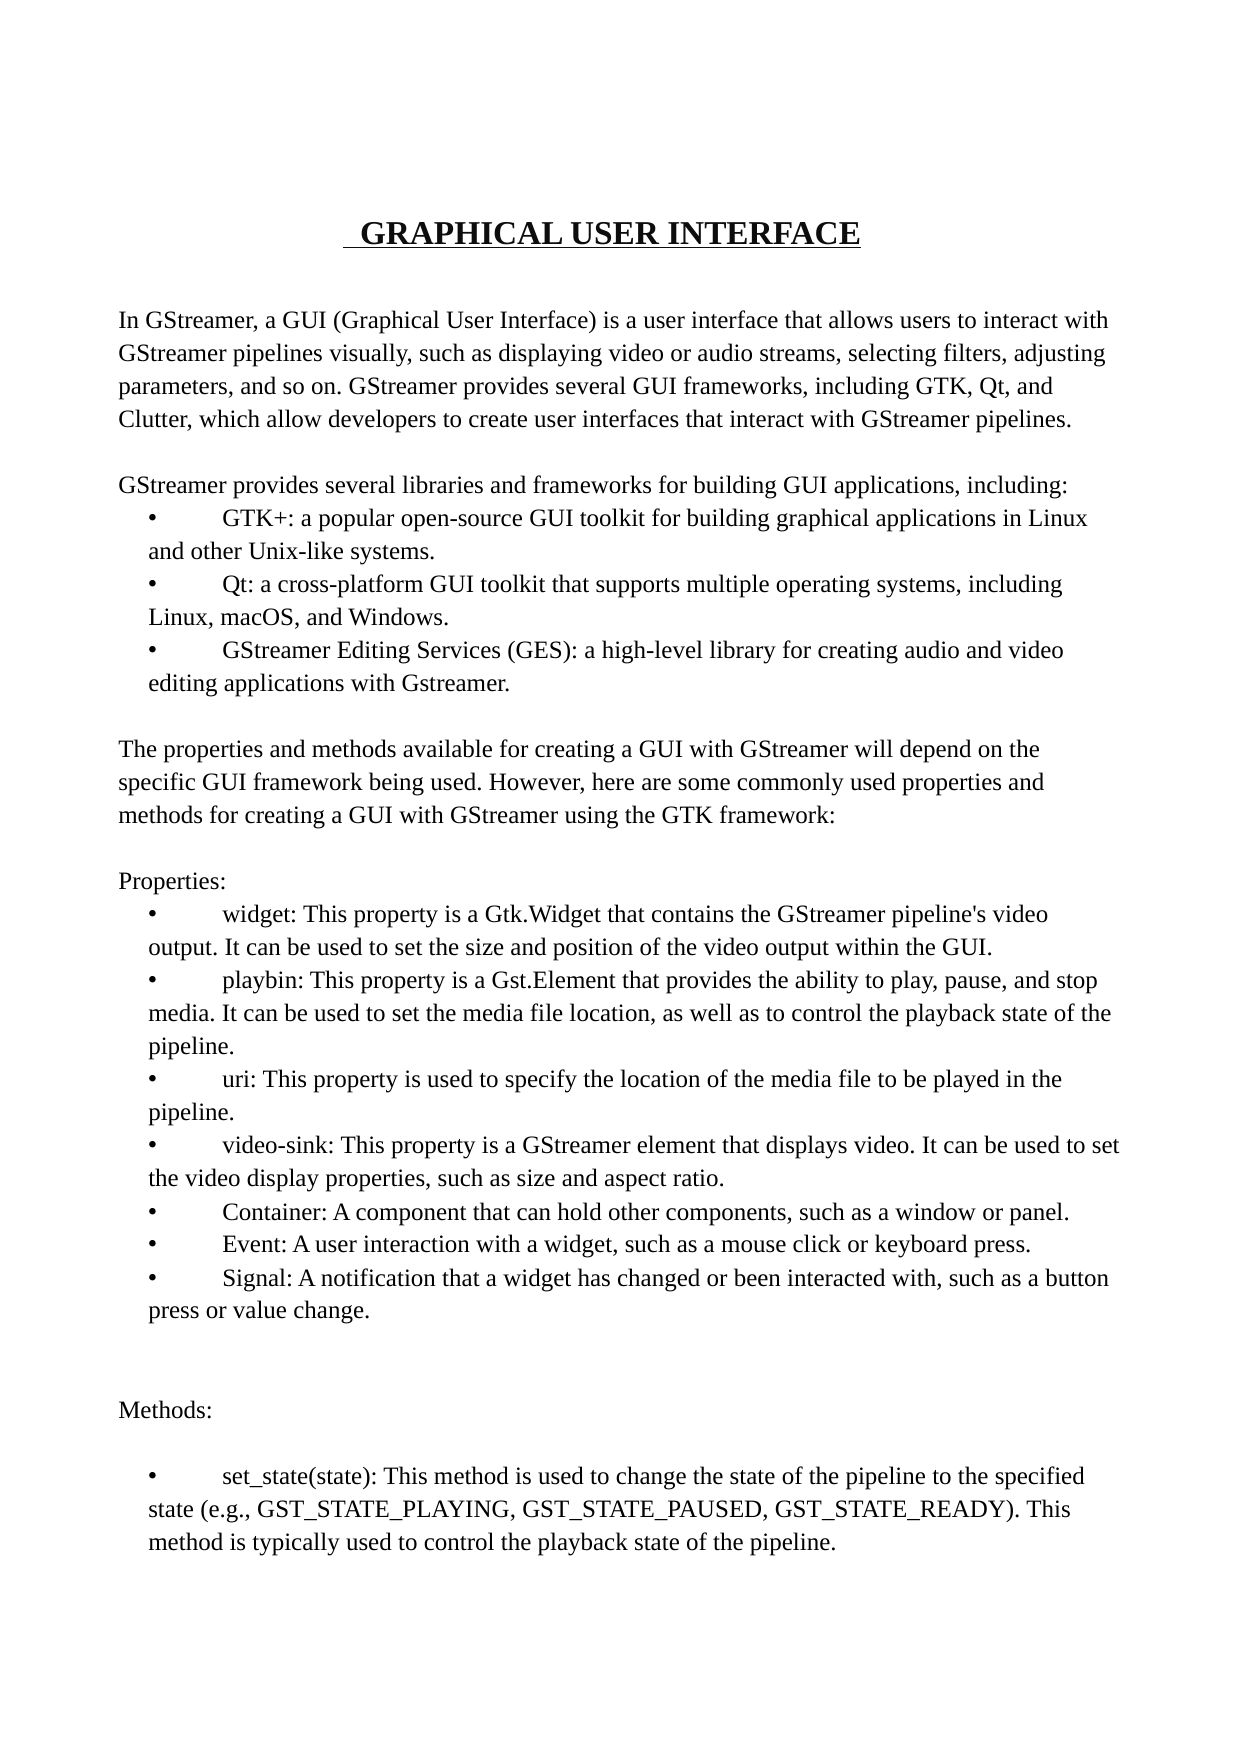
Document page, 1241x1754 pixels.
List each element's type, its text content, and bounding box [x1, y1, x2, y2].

text Properties: [118, 866, 1113, 895]
text Methods: [118, 1395, 1122, 1423]
list Qt: a cross-platform GUI toolkit that supports multiple operating systems, including Linux, macOS, and Windows. [148, 569, 1122, 631]
text GStreamer provides several libraries and frameworks for building GUI applications, including: [118, 470, 1122, 499]
list widget: This property is a Gtk.Widget that contains the GStreamer pipeline's video output. It can be used to set the size and position of the video output within the GUI. [148, 899, 1122, 961]
text The properties and methods available for creating a GUI with GStreamer will depend on the specific GUI framework being used. However, here are some commonly used properties and methods for creating a GUI with GStreamer using the GTK framework: [118, 734, 1122, 829]
list GStreamer Editing Services (GES): a high-level library for creating audio and video editing applications with Gstreamer. [148, 635, 1122, 697]
list GTK+: a popular open-source GUI toolkit for building graphical applications in Linux and other Unix-like systems. [148, 503, 1122, 565]
list uri: This property is used to specify the location of the media file to be played in the pipeline. [148, 1064, 1122, 1126]
list set_state(state): This method is used to change the state of the pipeline to the specified state (e.g., GST_STATE_PLAYING, GST_STATE_PAUSED, GST_STATE_READY). This method is typically used to control the playback state of the pipeline. [148, 1461, 1122, 1556]
list playbin: This property is a Gst.Element that provides the ability to play, pause, and stop media. It can be used to set the media file location, as well as to control the playback state of the pipeline. [148, 965, 1122, 1060]
list video-sink: This property is a GStreamer element that displays video. It can be used to set the video display properties, such as size and aspect ratio. [148, 1131, 1122, 1192]
text GRAPHICAL USER INTERFACE [118, 213, 1122, 252]
text In GStreamer, a GUI (Graphical User Interface) is a user interface that allows users to interact with GStreamer pipelines visually, such as displaying video or audio streams, selecting filters, adjusting parameters, and so on. GStreamer provides several GUI frameworks, including GTK, Qt, and Clutter, which allow developers to create user interfaces that interact with GStreamer pipelines. [118, 305, 1122, 433]
list Event: A user interaction with a widget, such as a mouse click or keyboard press. [148, 1229, 1122, 1258]
list Container: A component that can hold other components, such as a window or panel. [148, 1197, 1122, 1225]
list Signal: A notification that a widget has changed or been interacted with, such as a button press or value change. [148, 1263, 1122, 1324]
